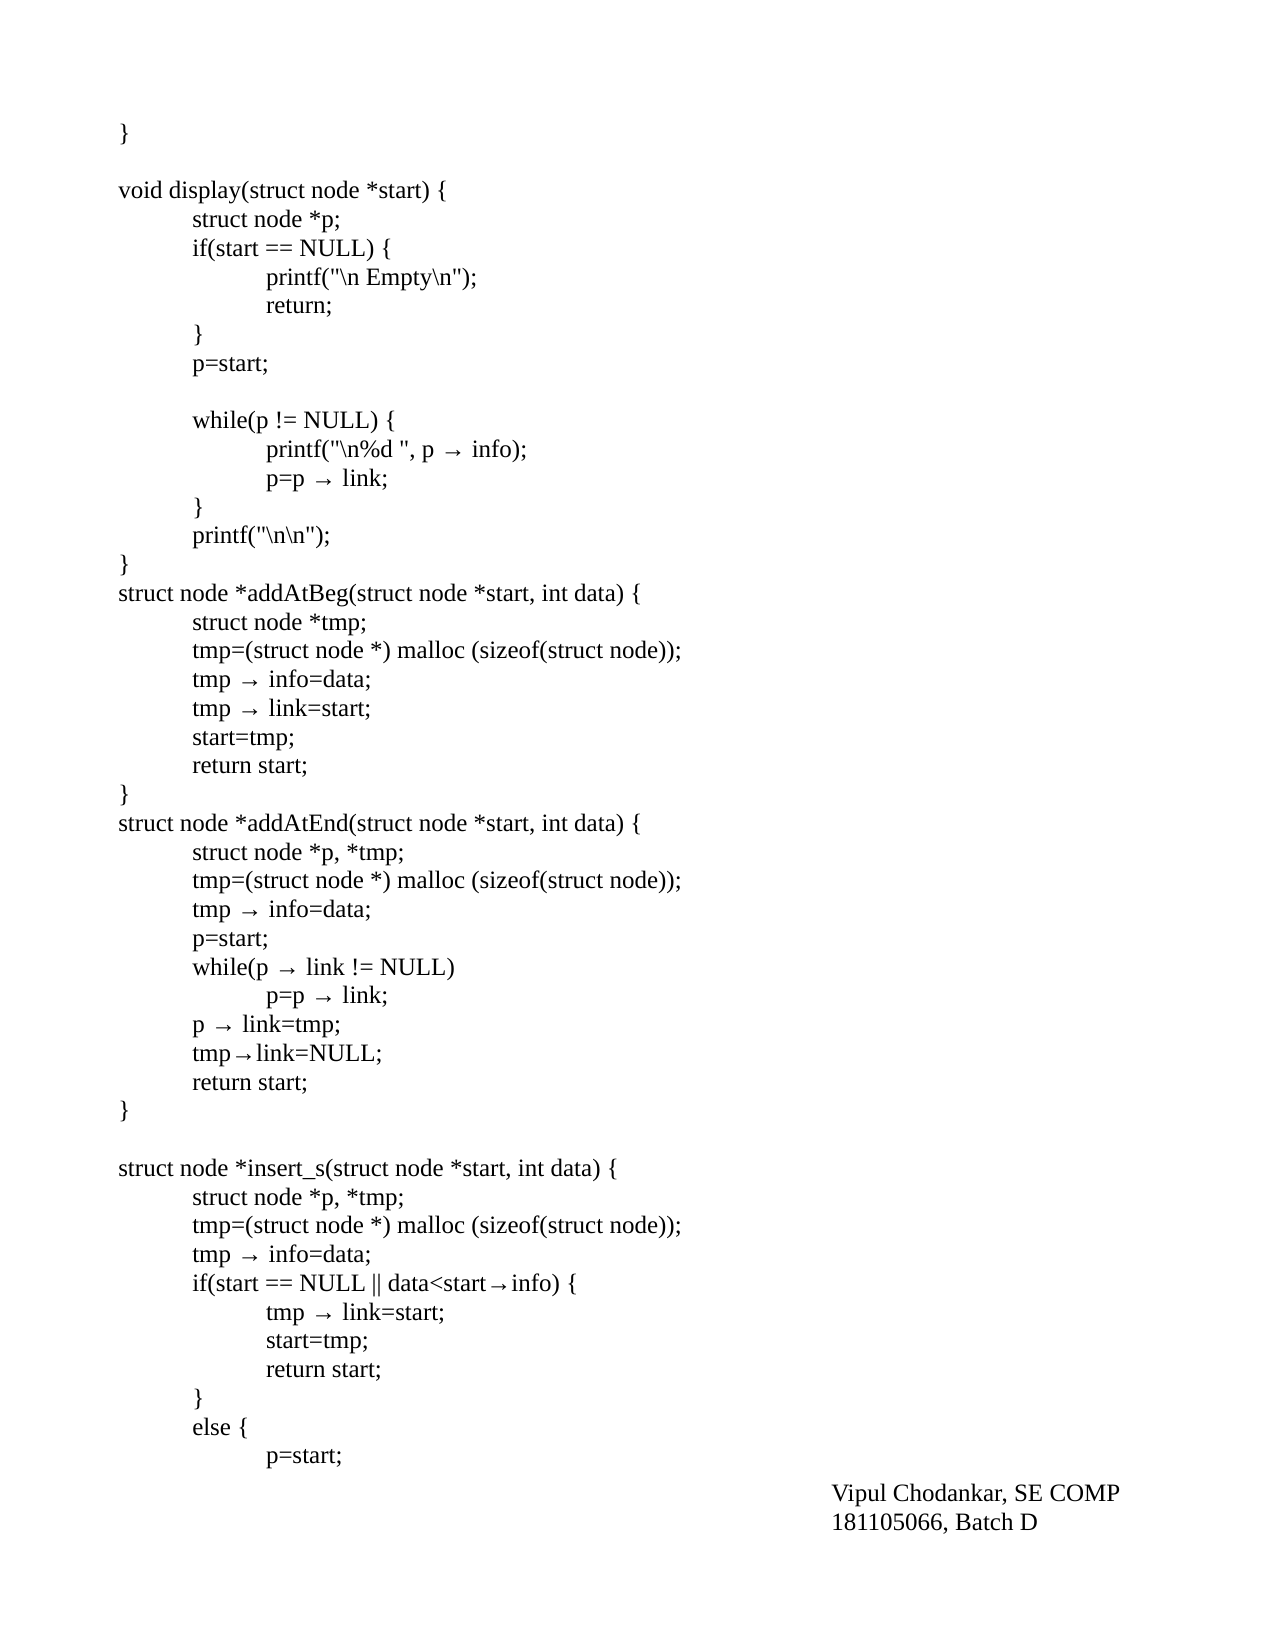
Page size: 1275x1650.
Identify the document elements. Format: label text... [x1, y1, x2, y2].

text tmp → link=start; [118, 1297, 1157, 1326]
text p=start; [118, 348, 1157, 377]
text struct node *insert_s(struct node *start, int data) { [118, 1153, 1157, 1182]
text p=start; [118, 1441, 1157, 1469]
text start=tmp; [118, 1326, 1157, 1354]
text printf("\n\n"); [118, 521, 1157, 549]
text while(p → link != NULL) [118, 952, 1157, 981]
text struct node *p, *tmp; [118, 837, 1157, 866]
text } [118, 549, 1157, 578]
text tmp=(struct node *) malloc (sizeof(struct node)); [118, 636, 1157, 664]
text p=p → link; [118, 981, 1157, 1009]
text } [118, 779, 1157, 808]
text p=start; [118, 923, 1157, 952]
text struct node *p, *tmp; [118, 1182, 1157, 1211]
text } [118, 1383, 1157, 1412]
text return start; [118, 1067, 1157, 1096]
text printf("\n Empty\n"); [118, 262, 1157, 291]
text } [118, 492, 1157, 521]
text tmp → info=data; [118, 664, 1157, 693]
text struct node *tmp; [118, 607, 1157, 636]
text tmp → info=data; [118, 1239, 1157, 1268]
text tmp → link=start; [118, 693, 1157, 722]
text } [118, 1096, 1157, 1124]
text struct node *p; [118, 204, 1157, 233]
text return; [118, 291, 1157, 319]
text if(start == NULL) { [118, 233, 1157, 262]
text return start; [118, 1354, 1157, 1383]
text struct node *addAtEnd(struct node *start, int data) { [118, 808, 1157, 837]
text p=p → link; [118, 463, 1157, 492]
text printf("\n%d ", p → info); [118, 434, 1157, 463]
text if(start == NULL || data<start→info) { [118, 1268, 1157, 1297]
text tmp→link=NULL; [118, 1038, 1157, 1067]
text while(p != NULL) { [118, 406, 1157, 434]
text else { [118, 1412, 1157, 1441]
text } [118, 118, 1157, 147]
text start=tmp; [118, 722, 1157, 751]
text tmp=(struct node *) malloc (sizeof(struct node)); [118, 1211, 1157, 1239]
text void display(struct node *start) { [118, 176, 1157, 204]
text tmp=(struct node *) malloc (sizeof(struct node)); [118, 866, 1157, 894]
text return start; [118, 751, 1157, 779]
text } [118, 319, 1157, 348]
text tmp → info=data; [118, 894, 1157, 923]
text p → link=tmp; [118, 1009, 1157, 1038]
text struct node *addAtBeg(struct node *start, int data) { [118, 578, 1157, 607]
